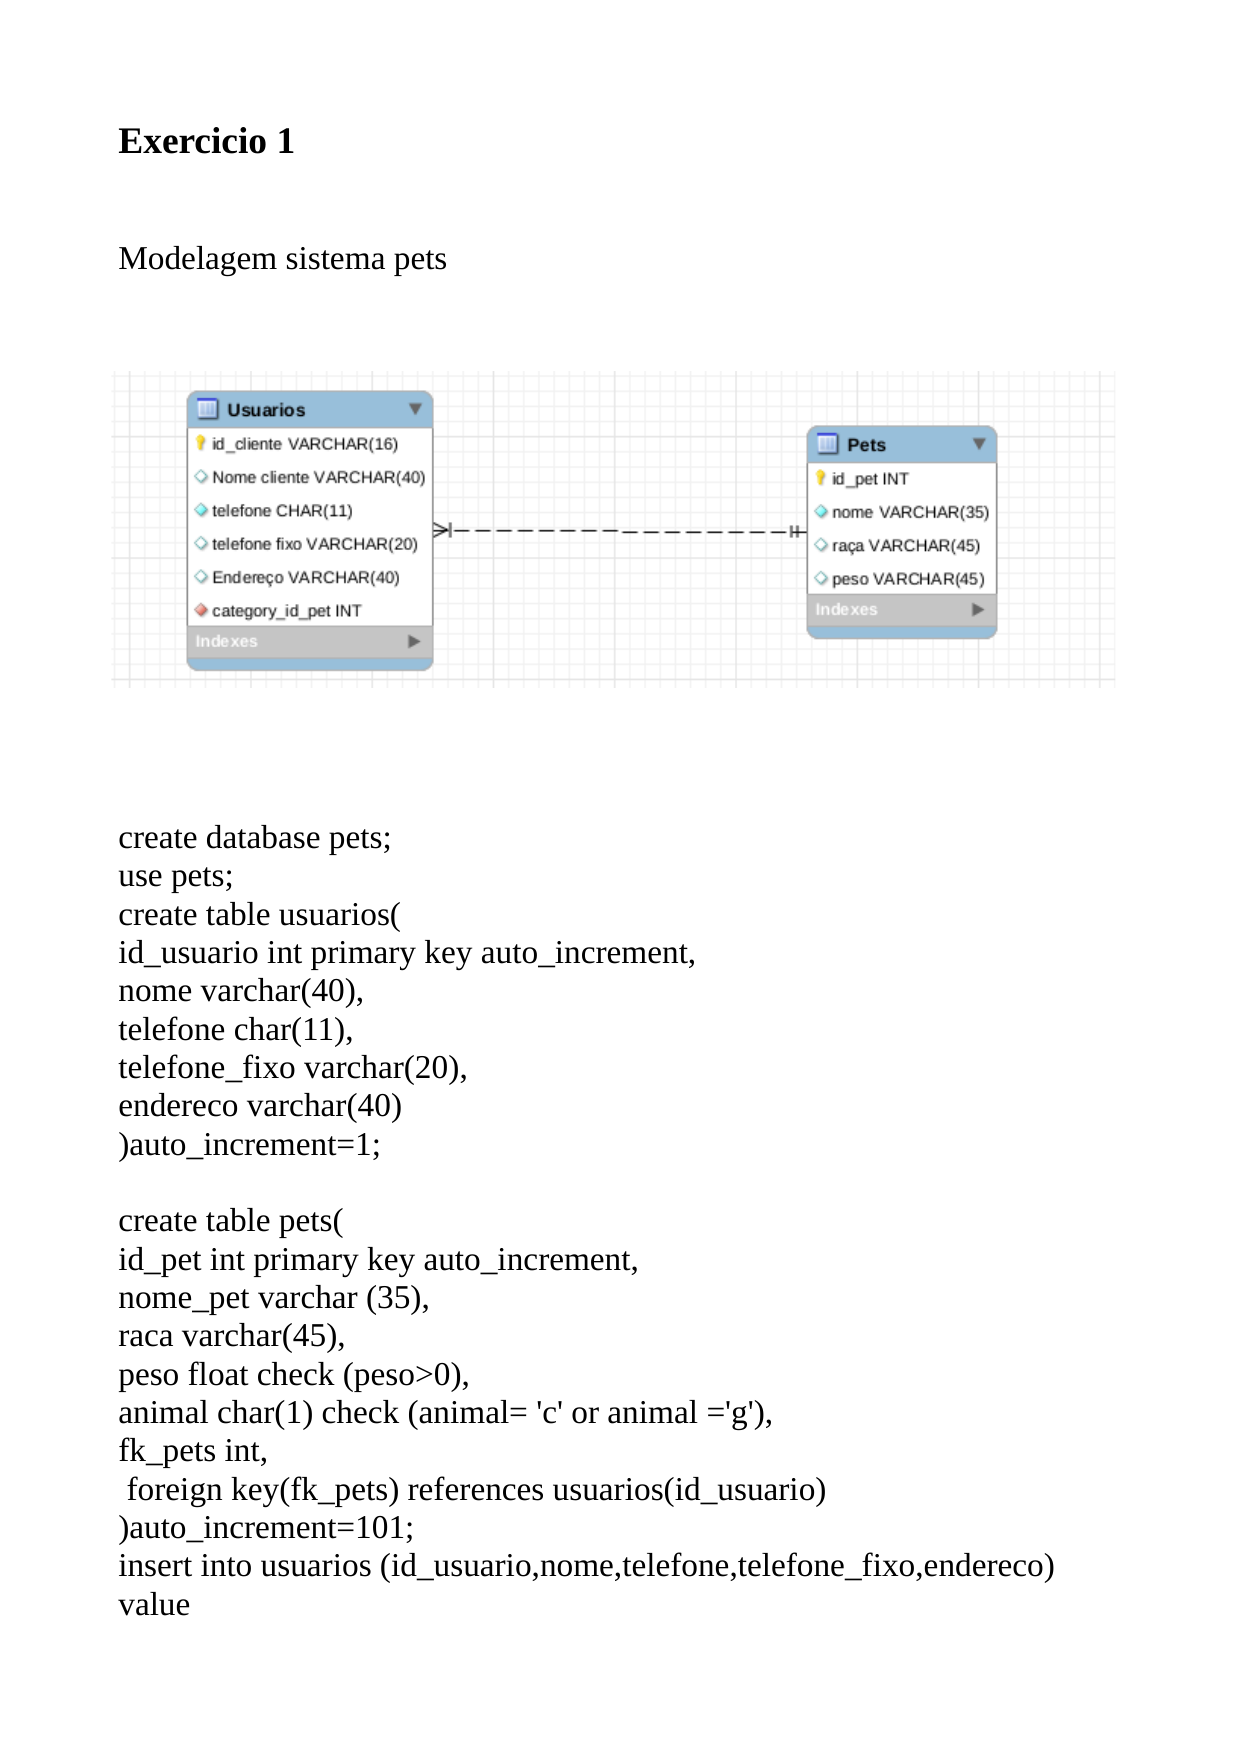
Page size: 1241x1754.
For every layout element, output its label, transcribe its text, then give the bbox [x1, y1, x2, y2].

text create database pets; [118, 817, 1122, 856]
text Exercicio 1 [118, 118, 1122, 161]
text use pets; [118, 856, 1122, 894]
text Modelagem sistema pets [118, 238, 1122, 276]
text id_usuario int primary key auto_increment, [118, 932, 1122, 971]
text peso float check (peso>0), [118, 1354, 1122, 1392]
text fk_pets int, [118, 1431, 1122, 1469]
text endereco varchar(40) [118, 1086, 1122, 1124]
text nome_pet varchar (35), [118, 1277, 1122, 1316]
text create table pets( [118, 1201, 1122, 1239]
text telefone char(11), [118, 1009, 1122, 1047]
text id_pet int primary key auto_increment, [118, 1239, 1122, 1277]
text raca varchar(45), [118, 1316, 1122, 1354]
text )auto_increment=1; [118, 1124, 1122, 1162]
text telefone_fixo varchar(20), [118, 1047, 1122, 1086]
text animal char(1) check (animal= 'c' or animal ='g'), [118, 1392, 1122, 1431]
text insert into usuarios (id_usuario,nome,telefone,telefone_fixo,endereco) value [118, 1546, 1122, 1622]
picture [111, 371, 1116, 688]
text )auto_increment=101; [118, 1507, 1122, 1546]
text nome varchar(40), [118, 971, 1122, 1009]
text create table usuarios( [118, 894, 1122, 932]
text foreign key(fk_pets) references usuarios(id_usuario) [118, 1469, 1122, 1507]
